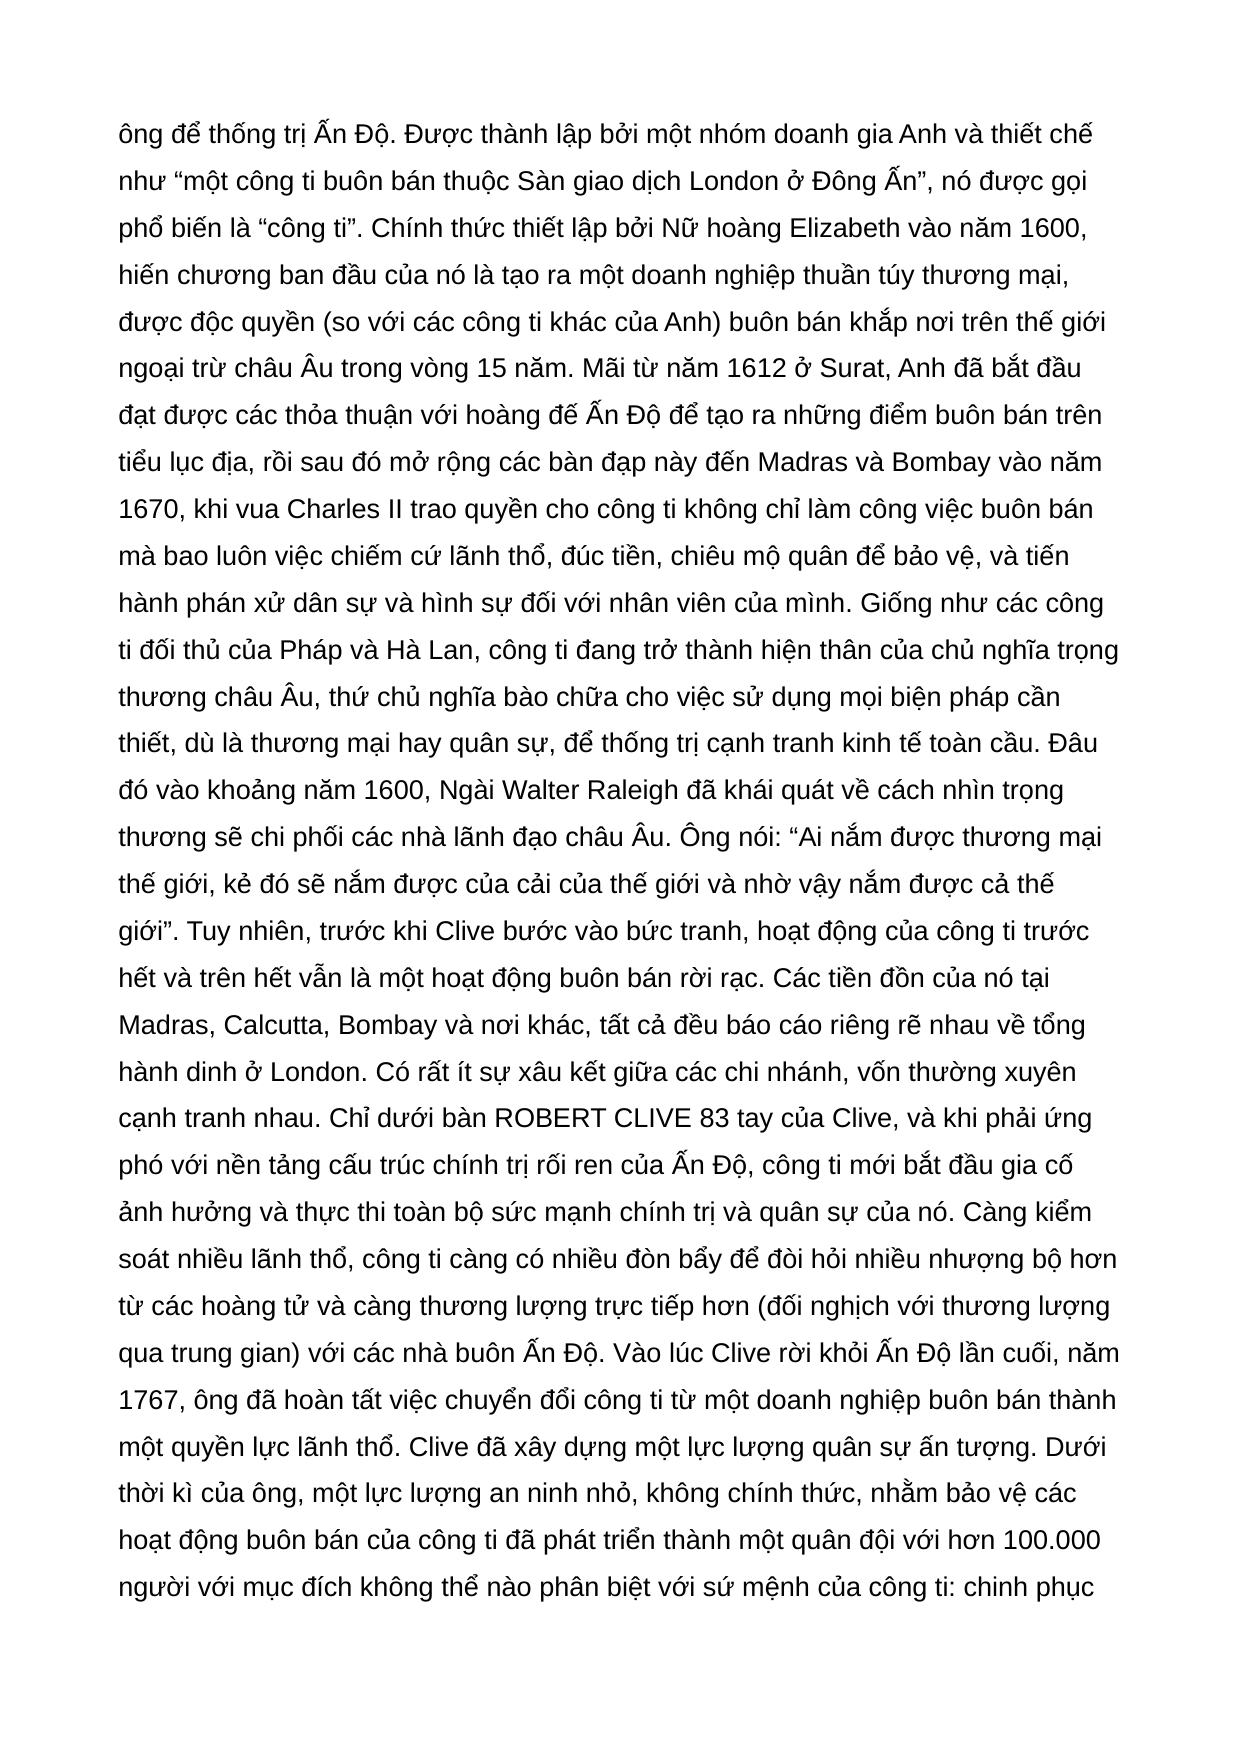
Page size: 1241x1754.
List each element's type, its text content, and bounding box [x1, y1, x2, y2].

text ông để thống trị Ấn Độ. Được thành lập bởi một nhóm doanh gia Anh và thiết chế như “một công ti buôn bán thuộc Sàn giao dịch London ở Đông Ấn”, nó được gọi phổ biến là “công ti”. Chính thức thiết lập bởi Nữ hoàng Elizabeth vào năm 1600, hiến chương ban đầu của nó là tạo ra một doanh nghiệp thuần túy thương mại, được độc quyền (so với các công ti khác của Anh) buôn bán khắp nơi trên thế giới ngoại trừ châu Âu trong vòng 15 năm. Mãi từ năm 1612 ở Surat, Anh đã bắt đầu đạt được các thỏa thuận với hoàng đế Ấn Độ để tạo ra những điểm buôn bán trên tiểu lục địa, rồi sau đó mở rộng các bàn đạp này đến Madras và Bombay vào năm 1670, khi vua Charles II trao quyền cho công ti không chỉ làm công việc buôn bán mà bao luôn việc chiếm cứ lãnh thổ, đúc tiền, chiêu mộ quân để bảo vệ, và tiến hành phán xử dân sự và hình sự đối với nhân viên của mình. Giống như các công ti đối thủ của Pháp và Hà Lan, công ti đang trở thành hiện thân của chủ nghĩa trọng thương châu Âu, thứ chủ nghĩa bào chữa cho việc sử dụng mọi biện pháp cần thiết, dù là thương mại hay quân sự, để thống trị cạnh tranh kinh tế toàn cầu. Đâu đó vào khoảng năm 1600, Ngài Walter Raleigh đã khái quát về cách nhìn trọng thương sẽ chi phối các nhà lãnh đạo châu Âu. Ông nói: “Ai nắm được thương mại thế giới, kẻ đó sẽ nắm được của cải của thế giới và nhờ vậy nắm được cả thế giới”. Tuy nhiên, trước khi Clive bước vào bức tranh, hoạt động của công ti trước hết và trên hết vẫn là một hoạt động buôn bán rời rạc. Các tiền đồn của nó tại Madras, Calcutta, Bombay và nơi khác, tất cả đều báo cáo riêng rẽ nhau về tổng hành dinh ở London. Có rất ít sự xâu kết giữa các chi nhánh, vốn thường xuyên cạnh tranh nhau. Chỉ dưới bàn ROBERT CLIVE 83 tay của Clive, và khi phải ứng phó với nền tảng cấu trúc chính trị rối ren của Ấn Độ, công ti mới bắt đầu gia cố ảnh hưởng và thực thi toàn bộ sức mạnh chính trị và quân sự của nó. Càng kiểm soát nhiều lãnh thổ, công ti càng có nhiều đòn bẩy để đòi hỏi nhiều nhượng bộ hơn từ các hoàng tử và càng thương lượng trực tiếp hơn (đối nghịch với thương lượng qua trung gian) với các nhà buôn Ấn Độ. Vào lúc Clive rời khỏi Ấn Độ lần cuối, năm 1767, ông đã hoàn tất việc chuyển đổi công ti từ một doanh nghiệp buôn bán thành một quyền lực lãnh thổ. Clive đã xây dựng một lực lượng quân sự ấn tượng. Dưới thời kì của ông, một lực lượng an ninh nhỏ, không chính thức, nhằm bảo vệ các hoạt động buôn bán của công ti đã phát triển thành một quân đội với hơn 100.000 người với mục đích không thể nào phân biệt với sứ mệnh của công ti: chinh phục [118, 118, 1122, 1602]
